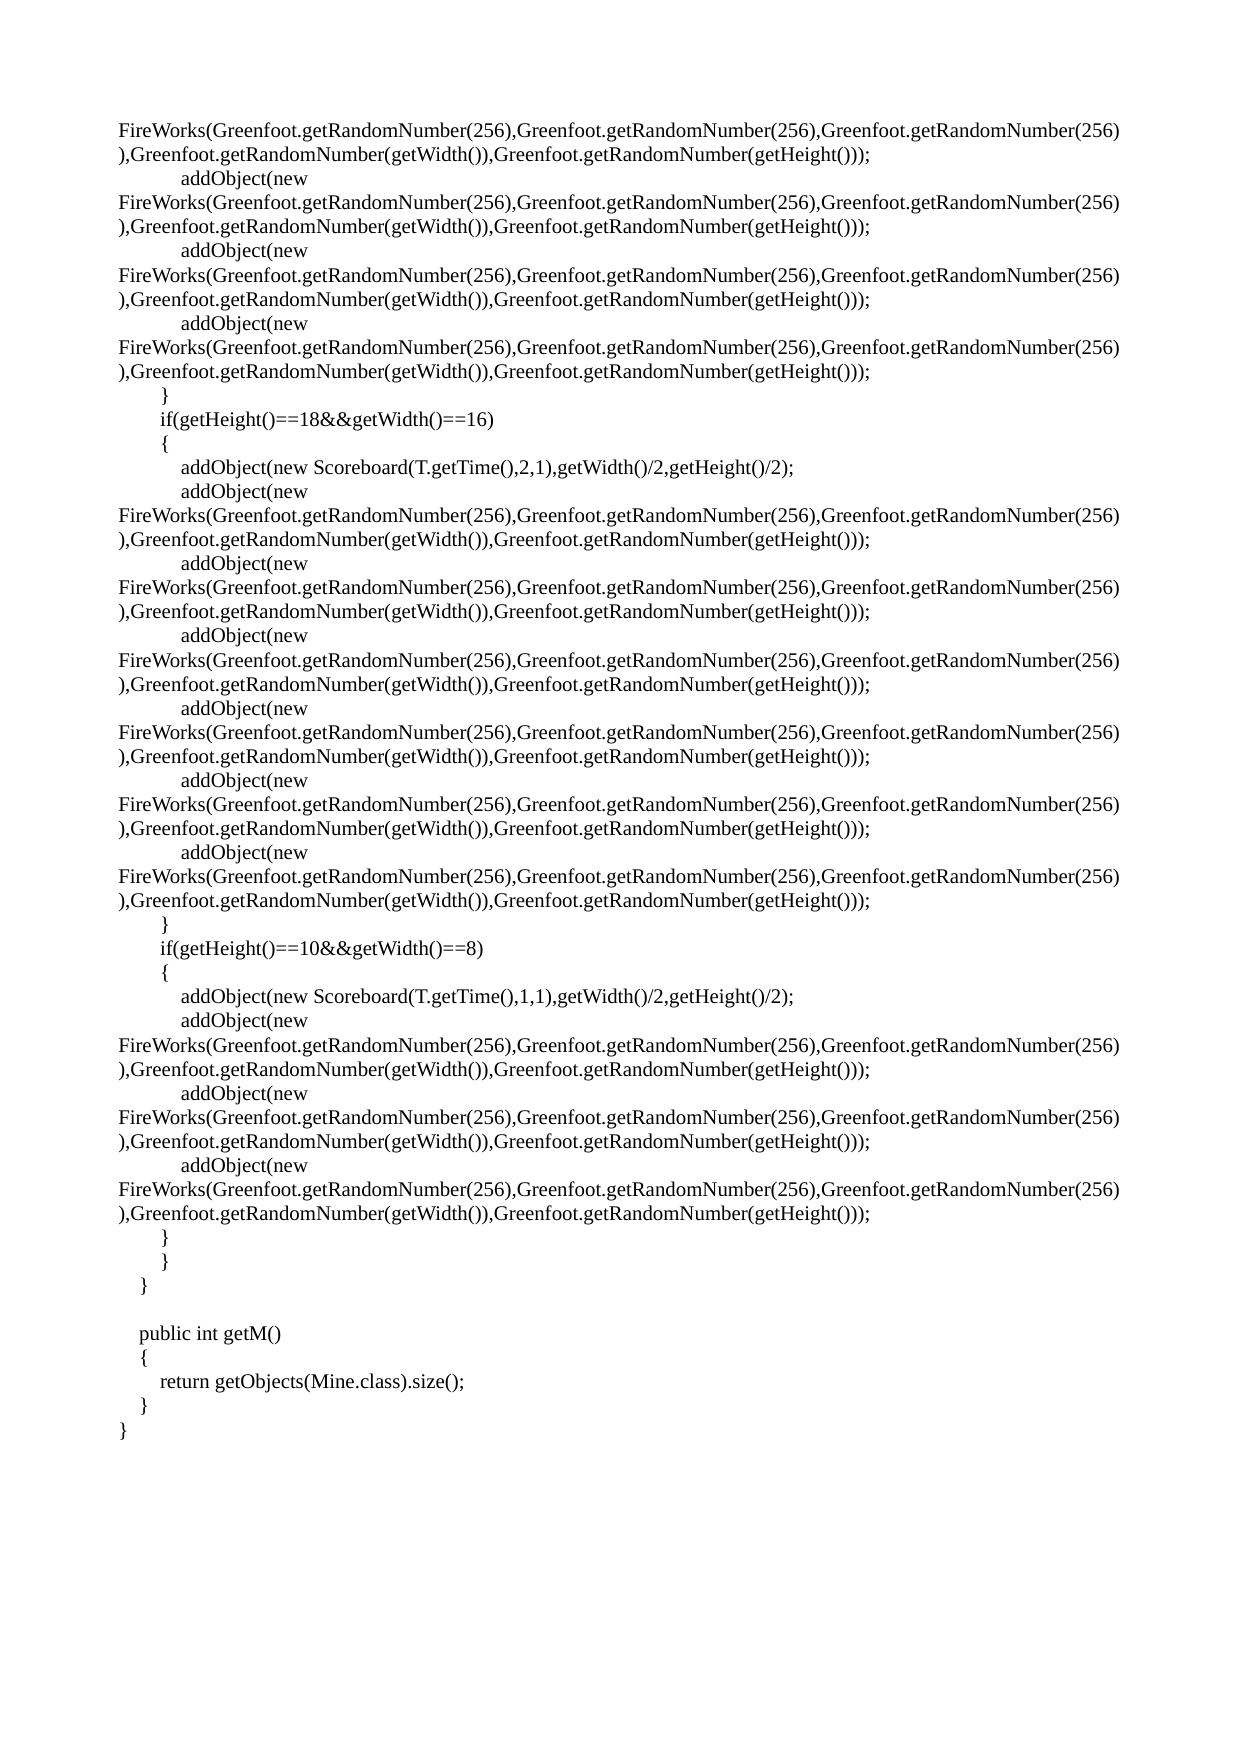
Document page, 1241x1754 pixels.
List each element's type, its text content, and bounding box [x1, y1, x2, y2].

text { [118, 431, 1122, 455]
text addObject(new FireWorks(Greenfoot.getRandomNumber(256),Greenfoot.getRandomNumber(256),Greenfoot.getRandomNumber(256)),Greenfoot.getRandomNumber(getWidth()),Greenfoot.getRandomNumber(getHeight())); [118, 1081, 1122, 1153]
text } [118, 1393, 1122, 1417]
text addObject(new FireWorks(Greenfoot.getRandomNumber(256),Greenfoot.getRandomNumber(256),Greenfoot.getRandomNumber(256)),Greenfoot.getRandomNumber(getWidth()),Greenfoot.getRandomNumber(getHeight())); [118, 238, 1122, 311]
text addObject(new FireWorks(Greenfoot.getRandomNumber(256),Greenfoot.getRandomNumber(256),Greenfoot.getRandomNumber(256)),Greenfoot.getRandomNumber(getWidth()),Greenfoot.getRandomNumber(getHeight())); [118, 623, 1122, 696]
text } [118, 1249, 1122, 1273]
text FireWorks(Greenfoot.getRandomNumber(256),Greenfoot.getRandomNumber(256),Greenfoot.getRandomNumber(256)),Greenfoot.getRandomNumber(getWidth()),Greenfoot.getRandomNumber(getHeight())); [118, 118, 1122, 166]
text if(getHeight()==10&&getWidth()==8) [118, 936, 1122, 960]
text } [118, 1417, 1122, 1442]
text } [118, 383, 1122, 407]
text public int getM() [118, 1321, 1122, 1345]
text } [118, 1225, 1122, 1249]
text addObject(new FireWorks(Greenfoot.getRandomNumber(256),Greenfoot.getRandomNumber(256),Greenfoot.getRandomNumber(256)),Greenfoot.getRandomNumber(getWidth()),Greenfoot.getRandomNumber(getHeight())); [118, 1153, 1122, 1225]
text addObject(new Scoreboard(T.getTime(),2,1),getWidth()/2,getHeight()/2); [118, 455, 1122, 479]
text if(getHeight()==18&&getWidth()==16) [118, 407, 1122, 431]
text addObject(new FireWorks(Greenfoot.getRandomNumber(256),Greenfoot.getRandomNumber(256),Greenfoot.getRandomNumber(256)),Greenfoot.getRandomNumber(getWidth()),Greenfoot.getRandomNumber(getHeight())); [118, 479, 1122, 551]
text { [118, 960, 1122, 984]
text addObject(new FireWorks(Greenfoot.getRandomNumber(256),Greenfoot.getRandomNumber(256),Greenfoot.getRandomNumber(256)),Greenfoot.getRandomNumber(getWidth()),Greenfoot.getRandomNumber(getHeight())); [118, 311, 1122, 383]
text return getObjects(Mine.class).size(); [118, 1369, 1122, 1393]
text addObject(new FireWorks(Greenfoot.getRandomNumber(256),Greenfoot.getRandomNumber(256),Greenfoot.getRandomNumber(256)),Greenfoot.getRandomNumber(getWidth()),Greenfoot.getRandomNumber(getHeight())); [118, 551, 1122, 623]
text addObject(new Scoreboard(T.getTime(),1,1),getWidth()/2,getHeight()/2); [118, 984, 1122, 1008]
text addObject(new FireWorks(Greenfoot.getRandomNumber(256),Greenfoot.getRandomNumber(256),Greenfoot.getRandomNumber(256)),Greenfoot.getRandomNumber(getWidth()),Greenfoot.getRandomNumber(getHeight())); [118, 1008, 1122, 1081]
text addObject(new FireWorks(Greenfoot.getRandomNumber(256),Greenfoot.getRandomNumber(256),Greenfoot.getRandomNumber(256)),Greenfoot.getRandomNumber(getWidth()),Greenfoot.getRandomNumber(getHeight())); [118, 768, 1122, 840]
text } [118, 912, 1122, 936]
text addObject(new FireWorks(Greenfoot.getRandomNumber(256),Greenfoot.getRandomNumber(256),Greenfoot.getRandomNumber(256)),Greenfoot.getRandomNumber(getWidth()),Greenfoot.getRandomNumber(getHeight())); [118, 166, 1122, 238]
text { [118, 1345, 1122, 1369]
text } [118, 1273, 1122, 1297]
text addObject(new FireWorks(Greenfoot.getRandomNumber(256),Greenfoot.getRandomNumber(256),Greenfoot.getRandomNumber(256)),Greenfoot.getRandomNumber(getWidth()),Greenfoot.getRandomNumber(getHeight())); [118, 840, 1122, 912]
text addObject(new FireWorks(Greenfoot.getRandomNumber(256),Greenfoot.getRandomNumber(256),Greenfoot.getRandomNumber(256)),Greenfoot.getRandomNumber(getWidth()),Greenfoot.getRandomNumber(getHeight())); [118, 696, 1122, 768]
